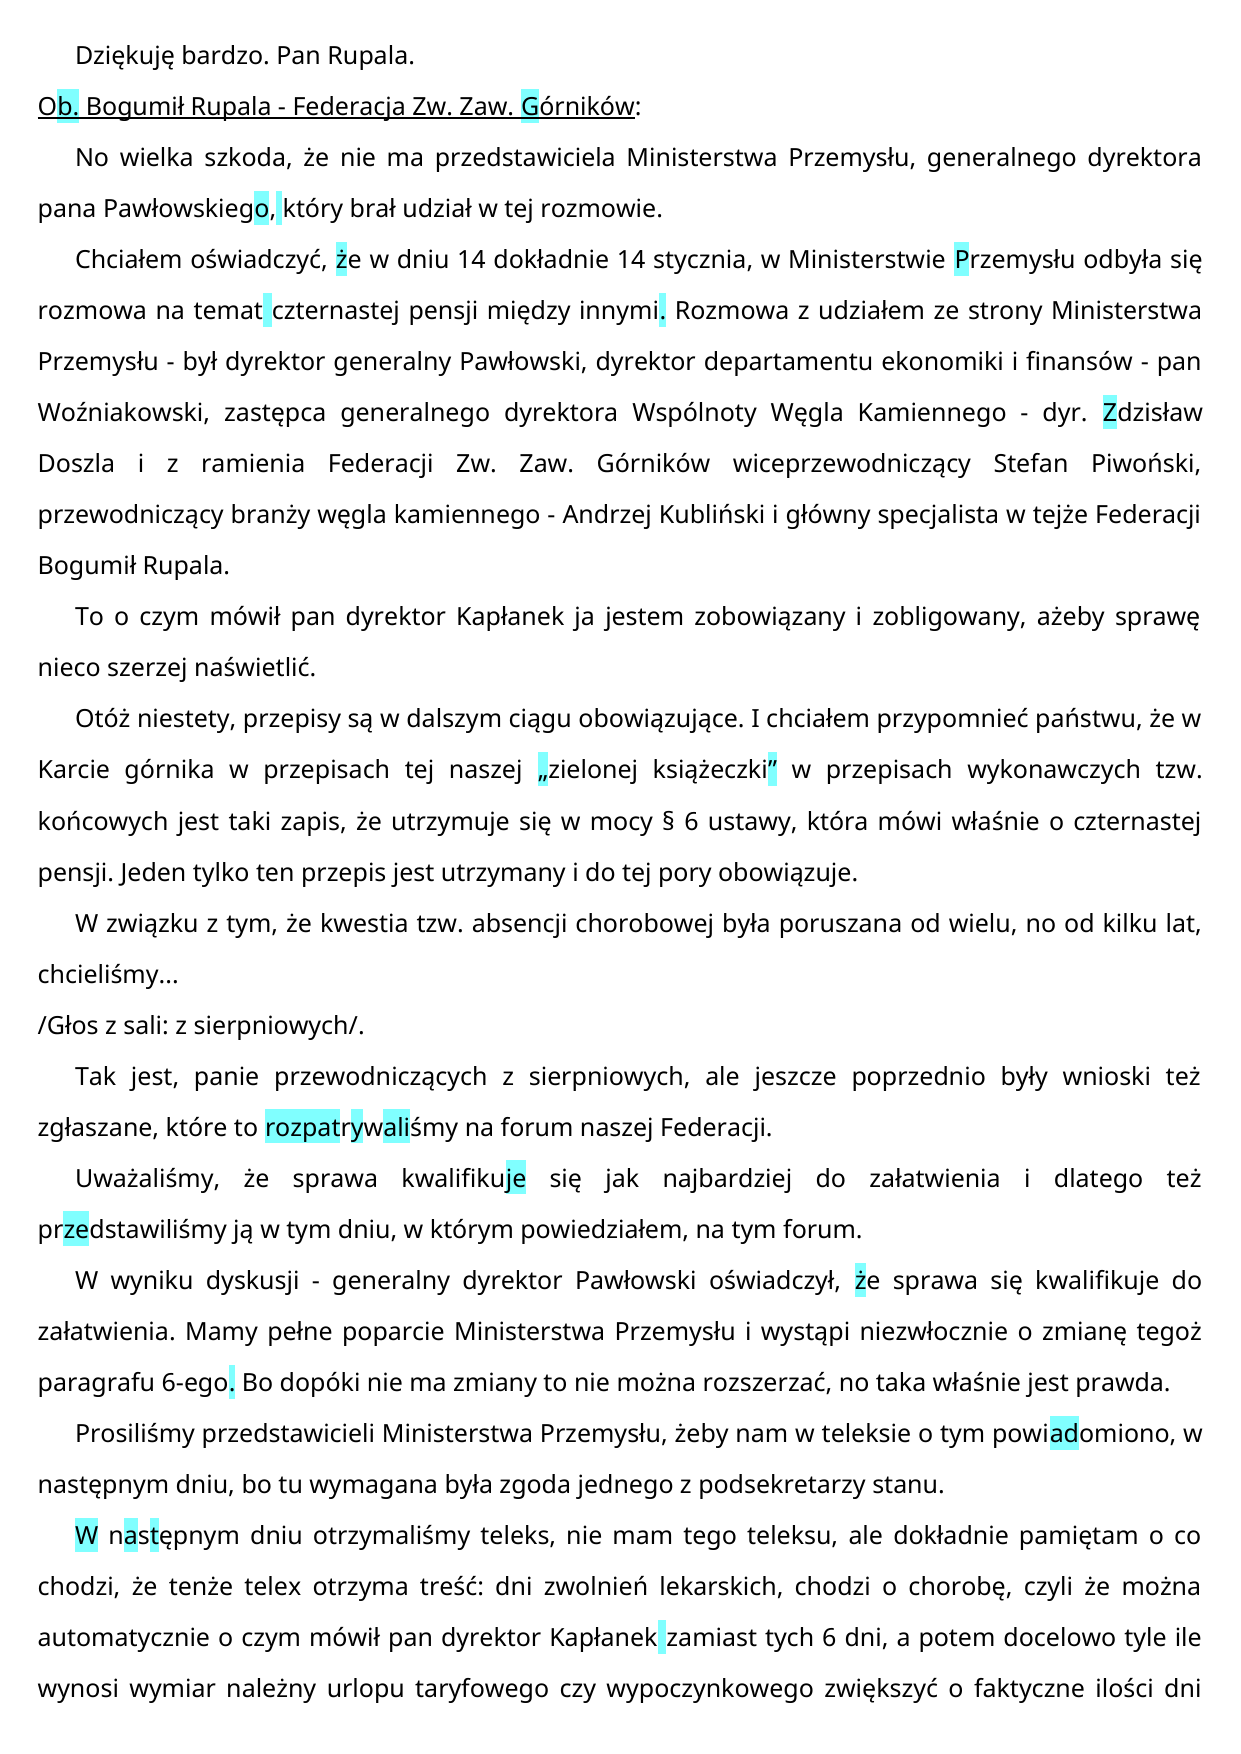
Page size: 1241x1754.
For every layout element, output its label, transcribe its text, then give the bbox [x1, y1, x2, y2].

text Otóż niestety, przepisy są w dalszym ciągu obowiązujące. I chciałem przypomnieć państwu, że w Karcie górnika w przepisach tej naszej „zielonej książeczki” w przepisach wykonawczych tzw. końcowych jest taki zapis, że utrzymuje się w mocy § 6 ustawy, która mówi właśnie o czternastej pensji. Jeden tylko ten przepis jest utrzymany i do tej pory obowiązuje. [37, 701, 1203, 888]
text No wielka szkoda, że nie ma przedstawiciela Ministerstwa Przemysłu, generalnego dyrektora pana Pawłowskiego, który brał udział w tej rozmowie. [37, 139, 1203, 225]
text W następnym dniu otrzymaliśmy teleks, nie mam tego teleksu, ale dokładnie pamiętam o co chodzi, że tenże telex otrzyma treść: dni zwolnień lekarskich, chodzi o chorobę, czyli że można automatycznie o czym mówił pan dyrektor Kapłanek zamiast tych 6 dni, a potem docelowo tyle ile wynosi wymiar należny urlopu taryfowego czy wypoczynkowego zwiększyć o faktyczne ilości dni [37, 1518, 1203, 1705]
text W związku z tym, że kwestia tzw. absencji chorobowej była poruszana od wielu, no od kilku lat, chcieliśmy... [37, 905, 1203, 990]
text Uważaliśmy, że sprawa kwalifikuje się jak najbardziej do załatwienia i dlatego też przedstawiliśmy ją w tym dniu, w którym powiedziałem, na tym forum. [37, 1160, 1203, 1246]
text Prosiliśmy przedstawicieli Ministerstwa Przemysłu, żeby nam w teleksie o tym powiadomiono, w następnym dniu, bo tu wymagana była zgoda jednego z podsekretarzy stanu. [37, 1416, 1203, 1501]
text Dziękuję bardzo. Pan Rupala. [37, 37, 1203, 72]
text Chciałem oświadczyć, że w dniu 14 dokładnie 14 stycznia, w Ministerstwie Przemysłu odbyła się rozmowa na temat czternastej pensji między innymi. Rozmowa z udziałem ze strony Ministerstwa Przemysłu - był dyrektor generalny Pawłowski, dyrektor departamentu ekonomiki i finansów - pan Woźniakowski, zastępca generalnego dyrektora Wspólnoty Węgla Kamiennego - dyr. Zdzisław Doszla i z ramienia Federacji Zw. Zaw. Górników wiceprzewodniczący Stefan Piwoński, przewodniczący branży węgla kamiennego - Andrzej Kubliński i główny specjalista w tejże Federacji Bogumił Rupala. [37, 242, 1203, 582]
text W wyniku dyskusji - generalny dyrektor Pawłowski oświadczył, że sprawa się kwalifikuje do załatwienia. Mamy pełne poparcie Ministerstwa Przemysłu i wystąpi niezwłocznie o zmianę tegoż paragrafu 6-ego. Bo dopóki nie ma zmiany to nie można rozszerzać, no taka właśnie jest prawda. [37, 1262, 1203, 1399]
text Tak jest, panie przewodniczących z sierpniowych, ale jeszcze poprzednio były wnioski też zgłaszane, które to rozpatrywaliśmy na forum naszej Federacji. [37, 1058, 1203, 1143]
text Ob. Bogumił Rupala - Federacja Zw. Zaw. Górników: [37, 88, 1203, 123]
text /Głos z sali: z sierpniowych/. [37, 1007, 1203, 1041]
text To o czym mówił pan dyrektor Kapłanek ja jestem zobowiązany i zobligowany, ażeby sprawę nieco szerzej naświetlić. [37, 599, 1203, 684]
